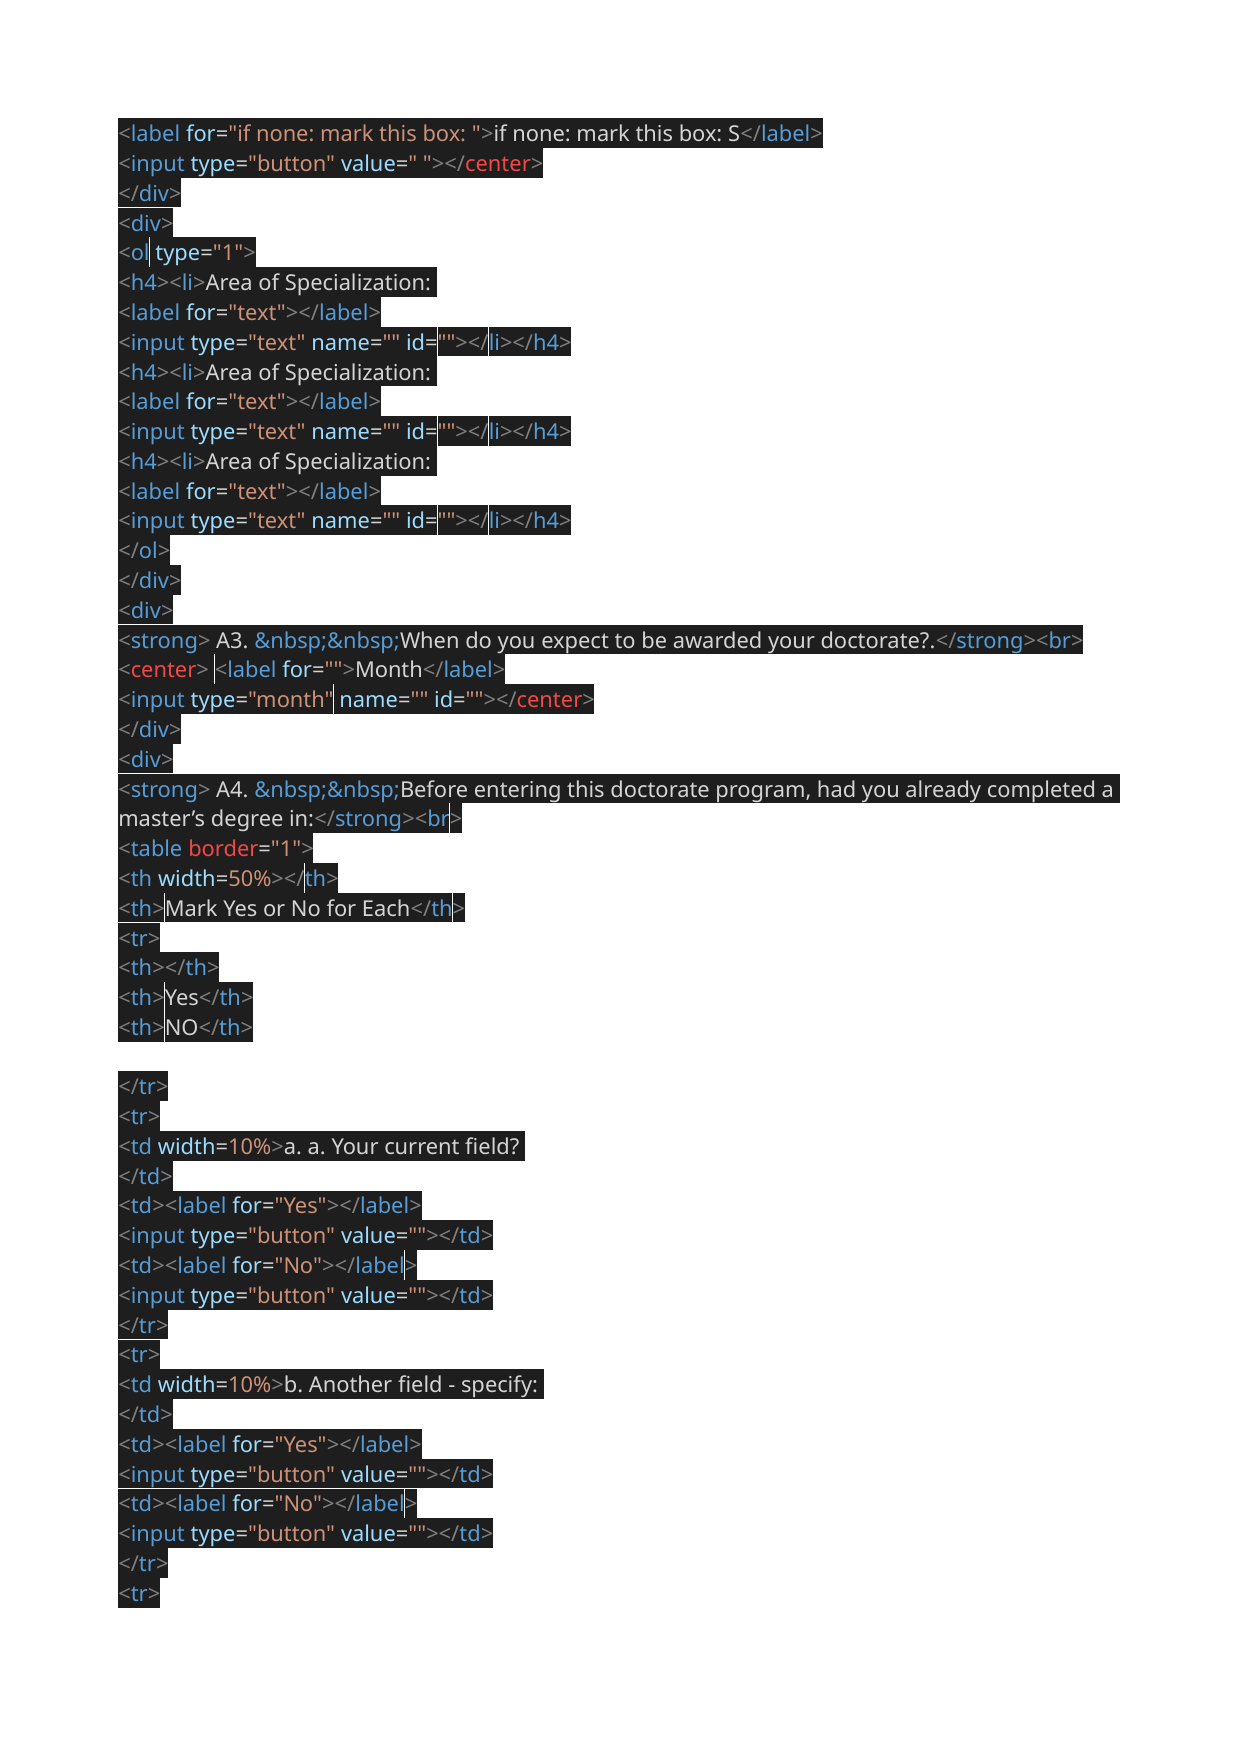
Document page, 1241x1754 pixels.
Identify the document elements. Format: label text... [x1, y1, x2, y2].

text </tr> [118, 1310, 1122, 1339]
text </td> [118, 1399, 1122, 1429]
text <h4><li>Area of Specialization: [118, 356, 1122, 386]
text <th width=50%></th> [118, 863, 1122, 893]
text <tr> [118, 1339, 1122, 1369]
text <div> [118, 207, 1122, 237]
text <td><label for="Yes"></label> [118, 1191, 1122, 1220]
text <tr> [118, 922, 1122, 952]
text <input type="text" name="" id=""></li></h4> [118, 416, 1122, 446]
text <input type="text" name="" id=""></li></h4> [118, 505, 1122, 535]
text <th>Yes</th> [118, 982, 1122, 1012]
text </div> [118, 178, 1122, 207]
text </ol> [118, 535, 1122, 565]
text <input type="button" value=""></td> [118, 1459, 1122, 1488]
text <input type="button" value=" "></center> [118, 148, 1122, 178]
text </div> [118, 565, 1122, 595]
text <td width=10%>b. Another field - specify: [118, 1369, 1122, 1399]
text <label for="text"></label> [118, 297, 1122, 327]
text <ol type="1"> [118, 237, 1122, 267]
text <label for="text"></label> [118, 386, 1122, 416]
text <label for="text"></label> [118, 476, 1122, 505]
text <input type="month" name="" id=""></center> [118, 684, 1122, 714]
text <div> [118, 744, 1122, 773]
text <tr> [118, 1578, 1122, 1608]
text <td><label for="Yes"></label> [118, 1429, 1122, 1459]
text <strong> A3. &nbsp;&nbsp;When do you expect to be awarded your doctorate?.</strong><br> [118, 624, 1122, 654]
text <th></th> [118, 952, 1122, 982]
text </tr> [118, 1548, 1122, 1578]
text <td><label for="No"></label> [118, 1488, 1122, 1518]
text <tr> [118, 1101, 1122, 1131]
text <center> <label for="">Month</label> [118, 654, 1122, 684]
text <strong> A4. &nbsp;&nbsp;Before entering this doctorate program, had you already completed a master’s degree in:</strong><br> [118, 773, 1122, 833]
text <input type="button" value=""></td> [118, 1518, 1122, 1548]
text <label for="if none: mark this box: ">if none: mark this box: S</label> [118, 118, 1122, 148]
text <th>Mark Yes or No for Each</th> [118, 893, 1122, 922]
text <td width=10%>a. a. Your current field? [118, 1131, 1122, 1161]
text <th>NO</th> [118, 1012, 1122, 1042]
text <input type="text" name="" id=""></li></h4> [118, 327, 1122, 356]
text <td><label for="No"></label> [118, 1250, 1122, 1280]
text <table border="1"> [118, 833, 1122, 863]
text <h4><li>Area of Specialization: [118, 446, 1122, 476]
text <div> [118, 595, 1122, 624]
text <input type="button" value=""></td> [118, 1280, 1122, 1310]
text </tr> [118, 1071, 1122, 1101]
text <input type="button" value=""></td> [118, 1220, 1122, 1250]
text </div> [118, 714, 1122, 744]
text <h4><li>Area of Specialization: [118, 267, 1122, 297]
text </td> [118, 1161, 1122, 1191]
